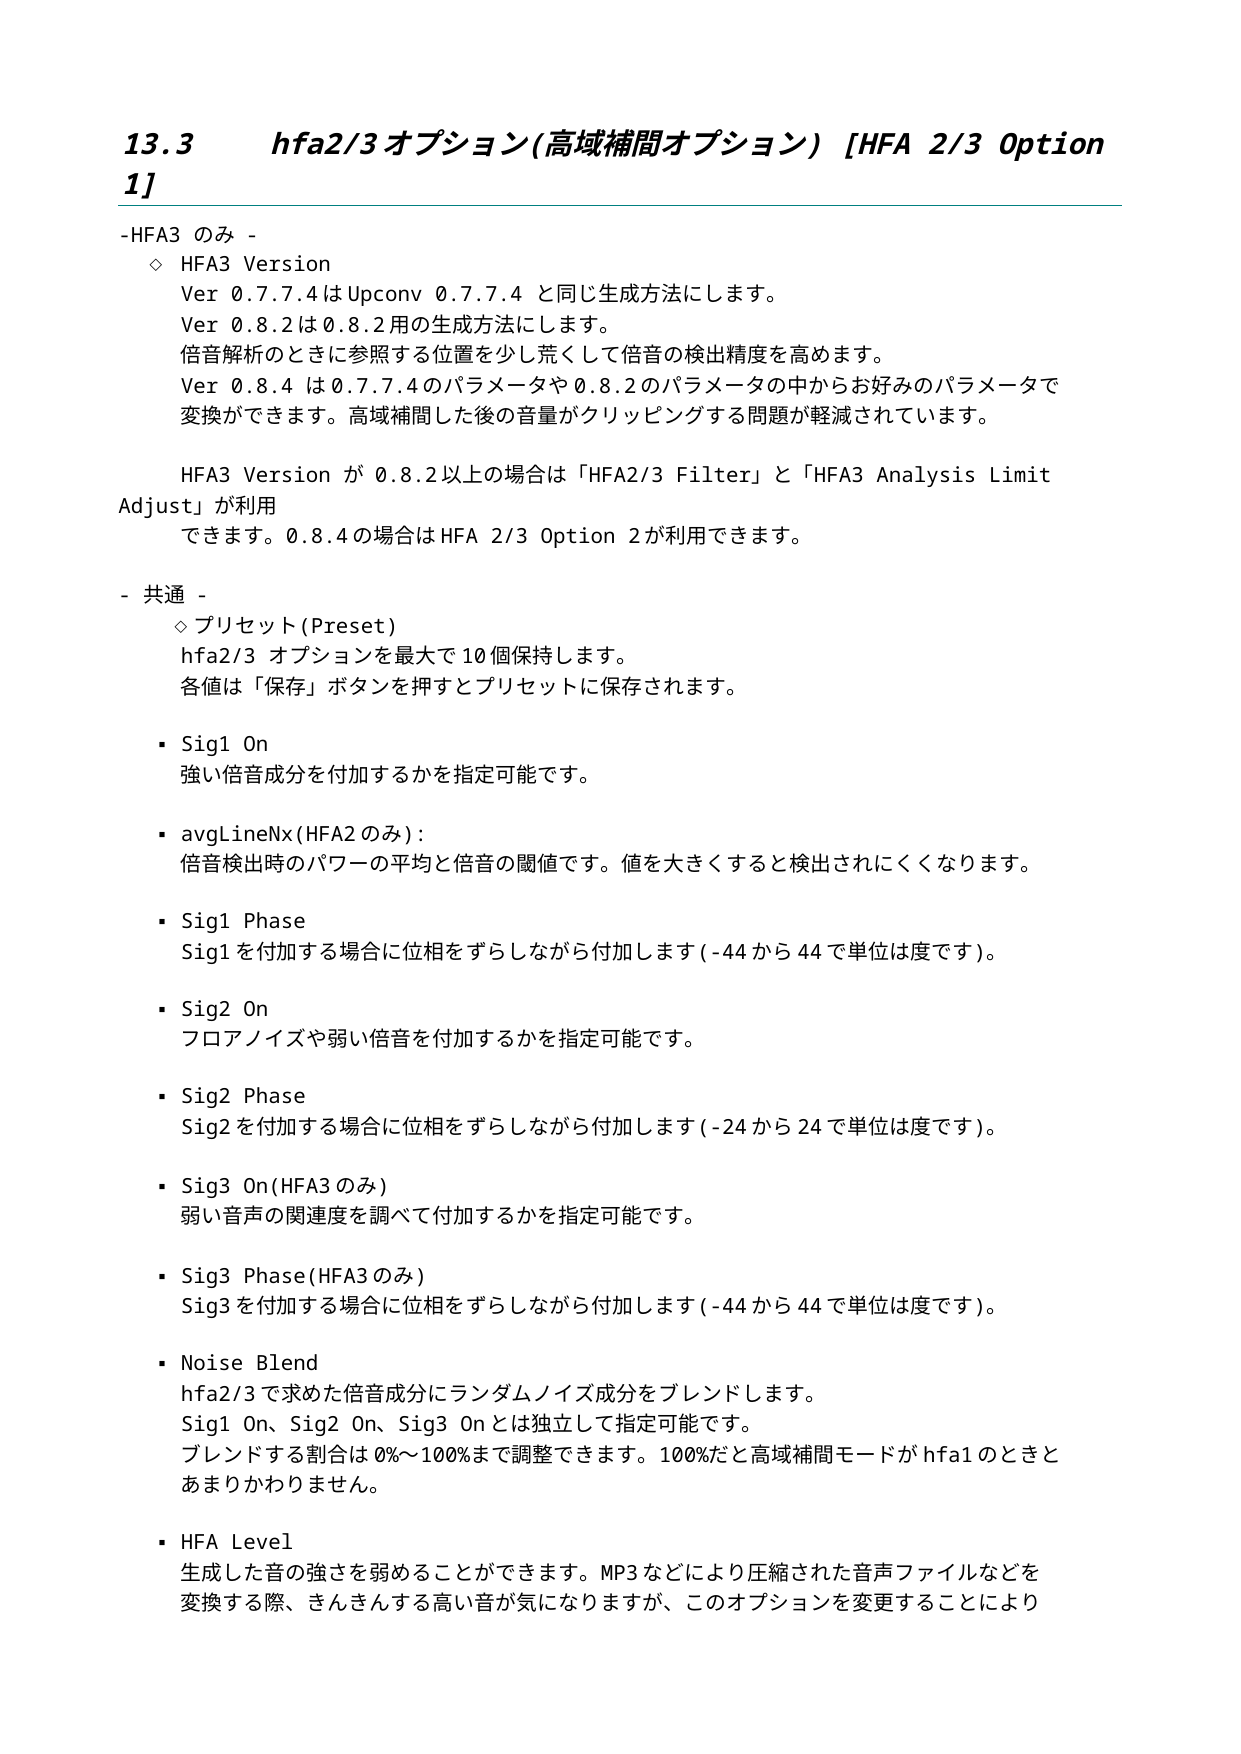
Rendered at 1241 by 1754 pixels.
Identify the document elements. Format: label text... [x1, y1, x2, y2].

text Ver 0.7.7.4はUpconv 0.7.7.4 と同じ生成方法にします。 [118, 277, 1122, 308]
text Sig1を付加する場合に位相をずらしながら付加します(-44から44で単位は度です)。 [118, 935, 1122, 965]
text ▪ Noise Blend [118, 1348, 1122, 1377]
text Sig3を付加する場合に位相をずらしながら付加します(-44から44で単位は度です)。 [118, 1289, 1122, 1319]
text HFA3 Version が 0.8.2以上の場合は「HFA2/3 Filter」と「HFA3 Analysis Limit Adjust」が利用 できます。0.8.4の場合はHFA 2/3 Option 2が利用できます。 [118, 458, 1122, 550]
text hfa2/3 オプションを最大で10個保持します。 [118, 639, 1122, 670]
text Sig1 On、Sig2 On、Sig3 Onとは独立して指定可能です。 [118, 1407, 1122, 1438]
text hfa2/3で求めた倍音成分にランダムノイズ成分をブレンドします。 [118, 1377, 1122, 1407]
text ▪ HFA Level 生成した音の強さを弱めることができます。MP3などにより圧縮された音声ファイルなどを 変換する際、きんきんする高い音が気になりますが、このオプションを変更することにより 軽減できます。 初期状態では「None」になっています。最初は5(Low)から徐々に強くしてためしてみてください。 [118, 1527, 1122, 1617]
text Ver 0.8.4 は0.7.7.4のパラメータや0.8.2のパラメータの中からお好みのパラメータで 変換ができます。高域補間した後の音量がクリッピングする問題が軽減されています。 [118, 369, 1122, 430]
text ▪ Sig3 On(HFA3のみ) [118, 1169, 1122, 1199]
text あまりかわりません。 [118, 1468, 1122, 1527]
text ▪ Sig2 On [118, 994, 1122, 1022]
text - 共通 - ◇プリセット(Preset) [118, 550, 1122, 639]
text ▪ Sig1 Phase [118, 906, 1122, 935]
text -HFA3 のみ - [118, 218, 1122, 248]
text Sig2を付加する場合に位相をずらしながら付加します(-24から24で単位は度です)。 [118, 1110, 1122, 1140]
text ▪ avgLineNx(HFA2のみ): [118, 817, 1122, 847]
text 各値は「保存」ボタンを押すとプリセットに保存されます。 [118, 670, 1122, 700]
text 強い倍音成分を付加するかを指定可能です。 [118, 757, 1122, 788]
text Ver 0.8.2は0.8.2用の生成方法にします。 [118, 308, 1122, 338]
text 倍音検出時のパワーの平均と倍音の閾値です。値を大きくすると検出されにくくなります。 [118, 847, 1122, 878]
text ◇ HFA3 Version [118, 248, 1122, 277]
text 弱い音声の関連度を調べて付加するかを指定可能です。 [118, 1199, 1122, 1230]
text フロアノイズや弱い倍音を付加するかを指定可能です。 [118, 1022, 1122, 1053]
text 倍音解析のときに参照する位置を少し荒くして倍音の検出精度を高めます。 [118, 338, 1122, 369]
text ▪ Sig2 Phase [118, 1081, 1122, 1110]
text ▪ Sig1 On [118, 729, 1122, 757]
text ブレンドする割合は0%～100%まで調整できます。100%だと高域補間モードがhfa1のときと [118, 1438, 1122, 1468]
subtitle hfa2/3オプション(高域補間オプション) [HFA 2/3 Option 1] [118, 118, 1122, 205]
text ▪ Sig3 Phase(HFA3のみ) [118, 1258, 1122, 1289]
